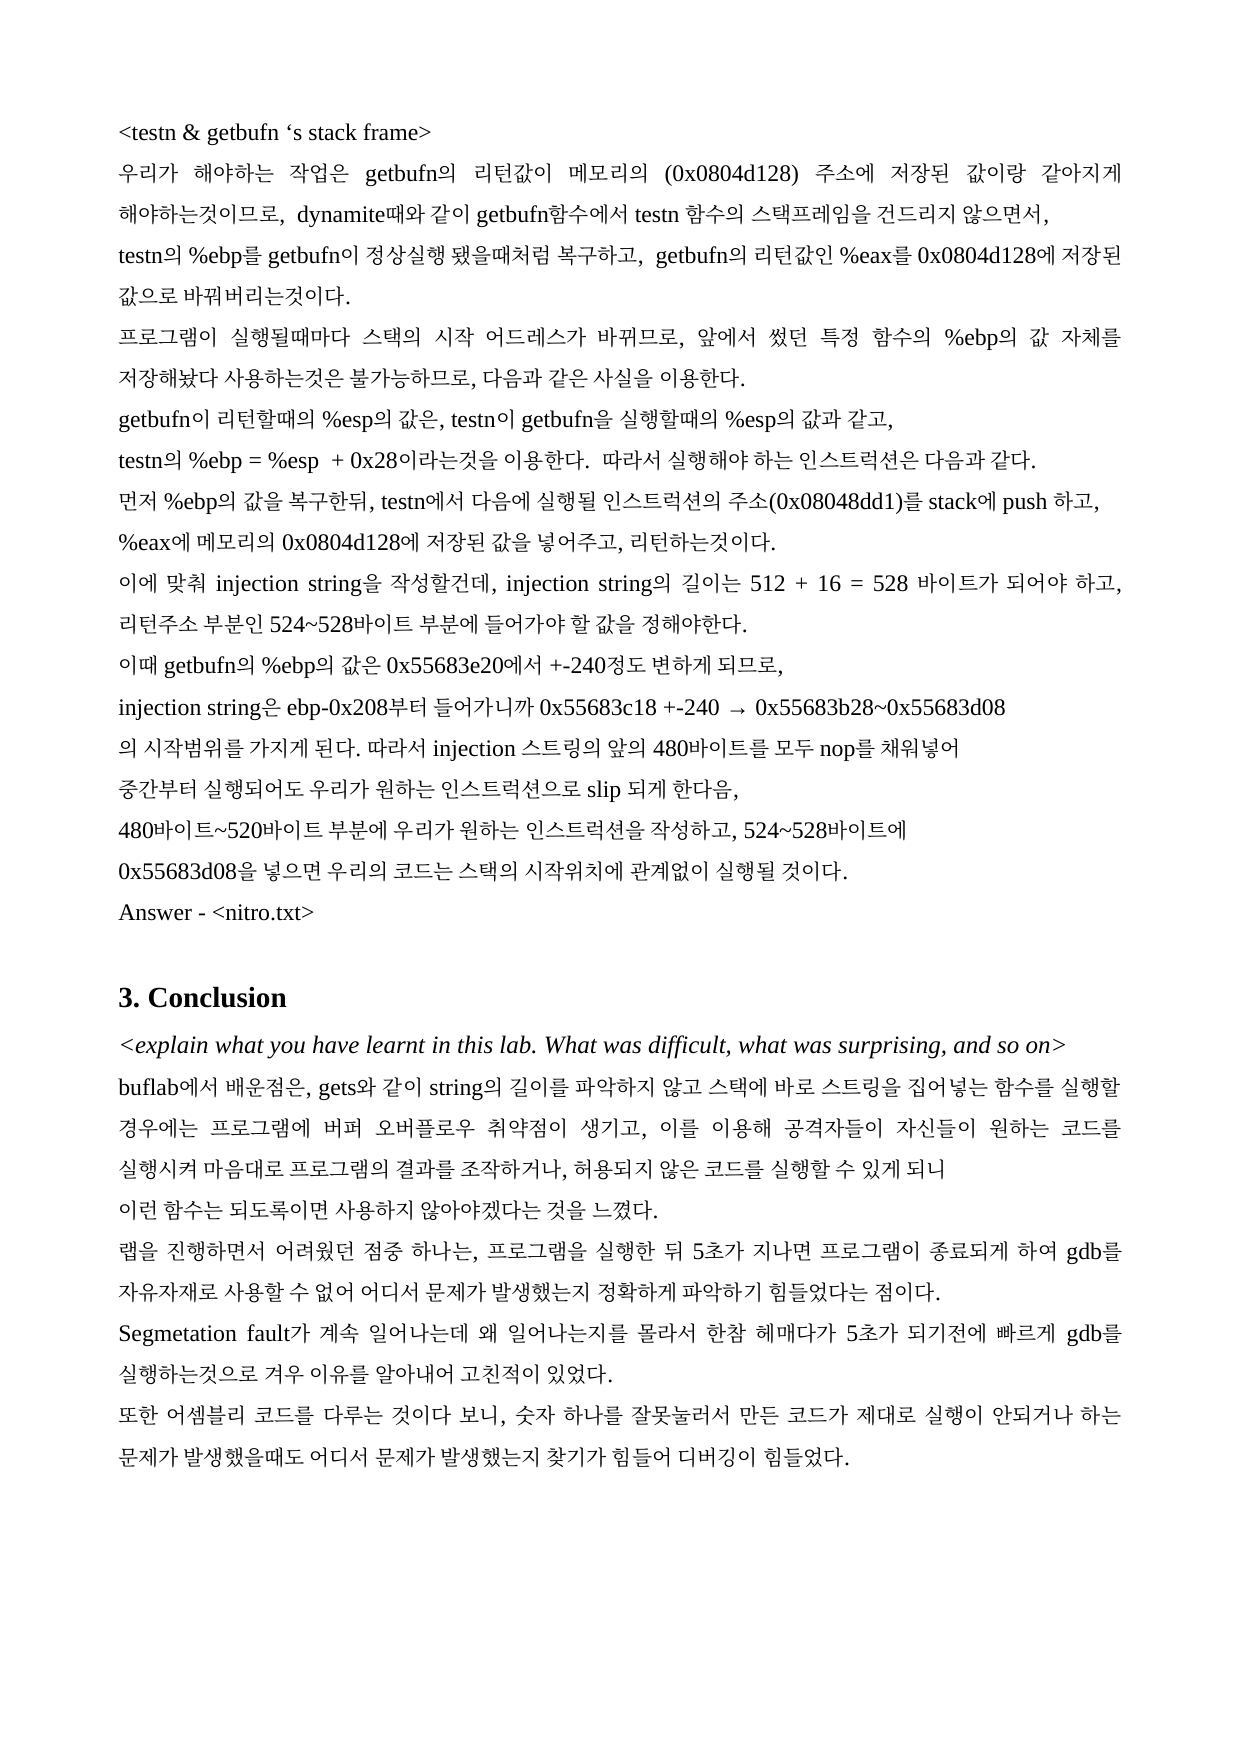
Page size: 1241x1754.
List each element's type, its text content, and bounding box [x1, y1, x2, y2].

text %eax에 메모리의 0x0804d128에 저장된 값을 넣어주고, 리턴하는것이다. [118, 528, 1122, 556]
text 이때 getbufn의 %ebp의 값은 0x55683e20에서 +-240정도 변하게 되므로, [118, 652, 1122, 679]
text 프로그램이 실행될때마다 스택의 시작 어드레스가 바뀌므로, 앞에서 썼던 특정 함수의 %ebp의 값 자체를 저장해놨다 사용하는것은 불가능하므로, 다음과 같은 사실을 이용한다. [118, 323, 1122, 392]
text 먼저 %ebp의 값을 복구한뒤, testn에서 다음에 실행될 인스트럭션의 주소(0x08048dd1)를 stack에 push 하고, [118, 487, 1122, 515]
text Segmetation fault가 계속 일어나는데 왜 일어나는지를 몰라서 한참 헤매다가 5초가 되기전에 빠르게 gdb를 실행하는것으로 겨우 이유를 알아내어 고친적이 있었다. [118, 1320, 1122, 1388]
text Answer - <nitro.txt> [118, 898, 1122, 925]
text 중간부터 실행되어도 우리가 원하는 인스트럭션으로 slip 되게 한다음, [118, 775, 1122, 802]
text 0x55683d08을 넣으면 우리의 코드는 스택의 시작위치에 관계없이 실행될 것이다. [118, 857, 1122, 884]
text 이런 함수는 되도록이면 사용하지 않아야겠다는 것을 느꼈다. [118, 1197, 1122, 1224]
text 이에 맞춰 injection string을 작성할건데, injection string의 길이는 512 + 16 = 528 바이트가 되어야 하고,리턴주소 부분인 524~528바이트 부분에 들어가야 할 값을 정해야한다. [118, 569, 1122, 638]
text 또한 어셈블리 코드를 다루는 것이다 보니, 숫자 하나를 잘못눌러서 만든 코드가 제대로 실행이 안되거나 하는 문제가 발생했을때도 어디서 문제가 발생했는지 찾기가 힘들어 디버깅이 힘들었다. [118, 1402, 1122, 1470]
text testn의 %ebp를 getbufn이 정상실행 됐을때처럼 복구하고, getbufn의 리턴값인 %eax를 0x0804d128에 저장된 값으로 바꿔버리는것이다. [118, 241, 1122, 310]
text 3. Conclusion [118, 980, 1122, 1013]
text getbufn이 리턴할때의 %esp의 값은, testn이 getbufn을 실행할때의 %esp의 값과 같고, [118, 405, 1122, 433]
text 랩을 진행하면서 어려웠던 점중 하나는, 프로그램을 실행한 뒤 5초가 지나면 프로그램이 종료되게 하여 gdb를 자유자재로 사용할 수 없어 어디서 문제가 발생했는지 정확하게 파악하기 힘들었다는 점이다. [118, 1238, 1122, 1306]
text injection string은 ebp-0x208부터 들어가니까 0x55683c18 +-240 → 0x55683b28~0x55683d08 [118, 693, 1122, 720]
text testn의 %ebp = %esp + 0x28이라는것을 이용한다. 따라서 실행해야 하는 인스트럭션은 다음과 같다. [118, 446, 1122, 474]
text buflab에서 배운점은, gets와 같이 string의 길이를 파악하지 않고 스택에 바로 스트링을 집어넣는 함수를 실행할 경우에는 프로그램에 버퍼 오버플로우 취약점이 생기고, 이를 이용해 공격자들이 자신들이 원하는 코드를 실행시켜 마음대로 프로그램의 결과를 조작하거나, 허용되지 않은 코드를 실행할 수 있게 되니 [118, 1073, 1122, 1183]
text 의 시작범위를 가지게 된다. 따라서 injection 스트링의 앞의 480바이트를 모두 nop를 채워넣어 [118, 734, 1122, 761]
text 우리가 해야하는 작업은 getbufn의 리턴값이 메모리의 (0x0804d128) 주소에 저장된 값이랑 같아지게 해야하는것이므로, dynamite때와 같이 getbufn함수에서 testn 함수의 스택프레임을 건드리지 않으면서, [118, 159, 1122, 228]
text <explain what you have learnt in this lab. What was difficult, what was surprising, and so on> [118, 1030, 1122, 1059]
text <testn & getbufn ‘s stack frame> [118, 118, 1122, 146]
text 480바이트~520바이트 부분에 우리가 원하는 인스트럭션을 작성하고, 524~528바이트에 [118, 816, 1122, 843]
